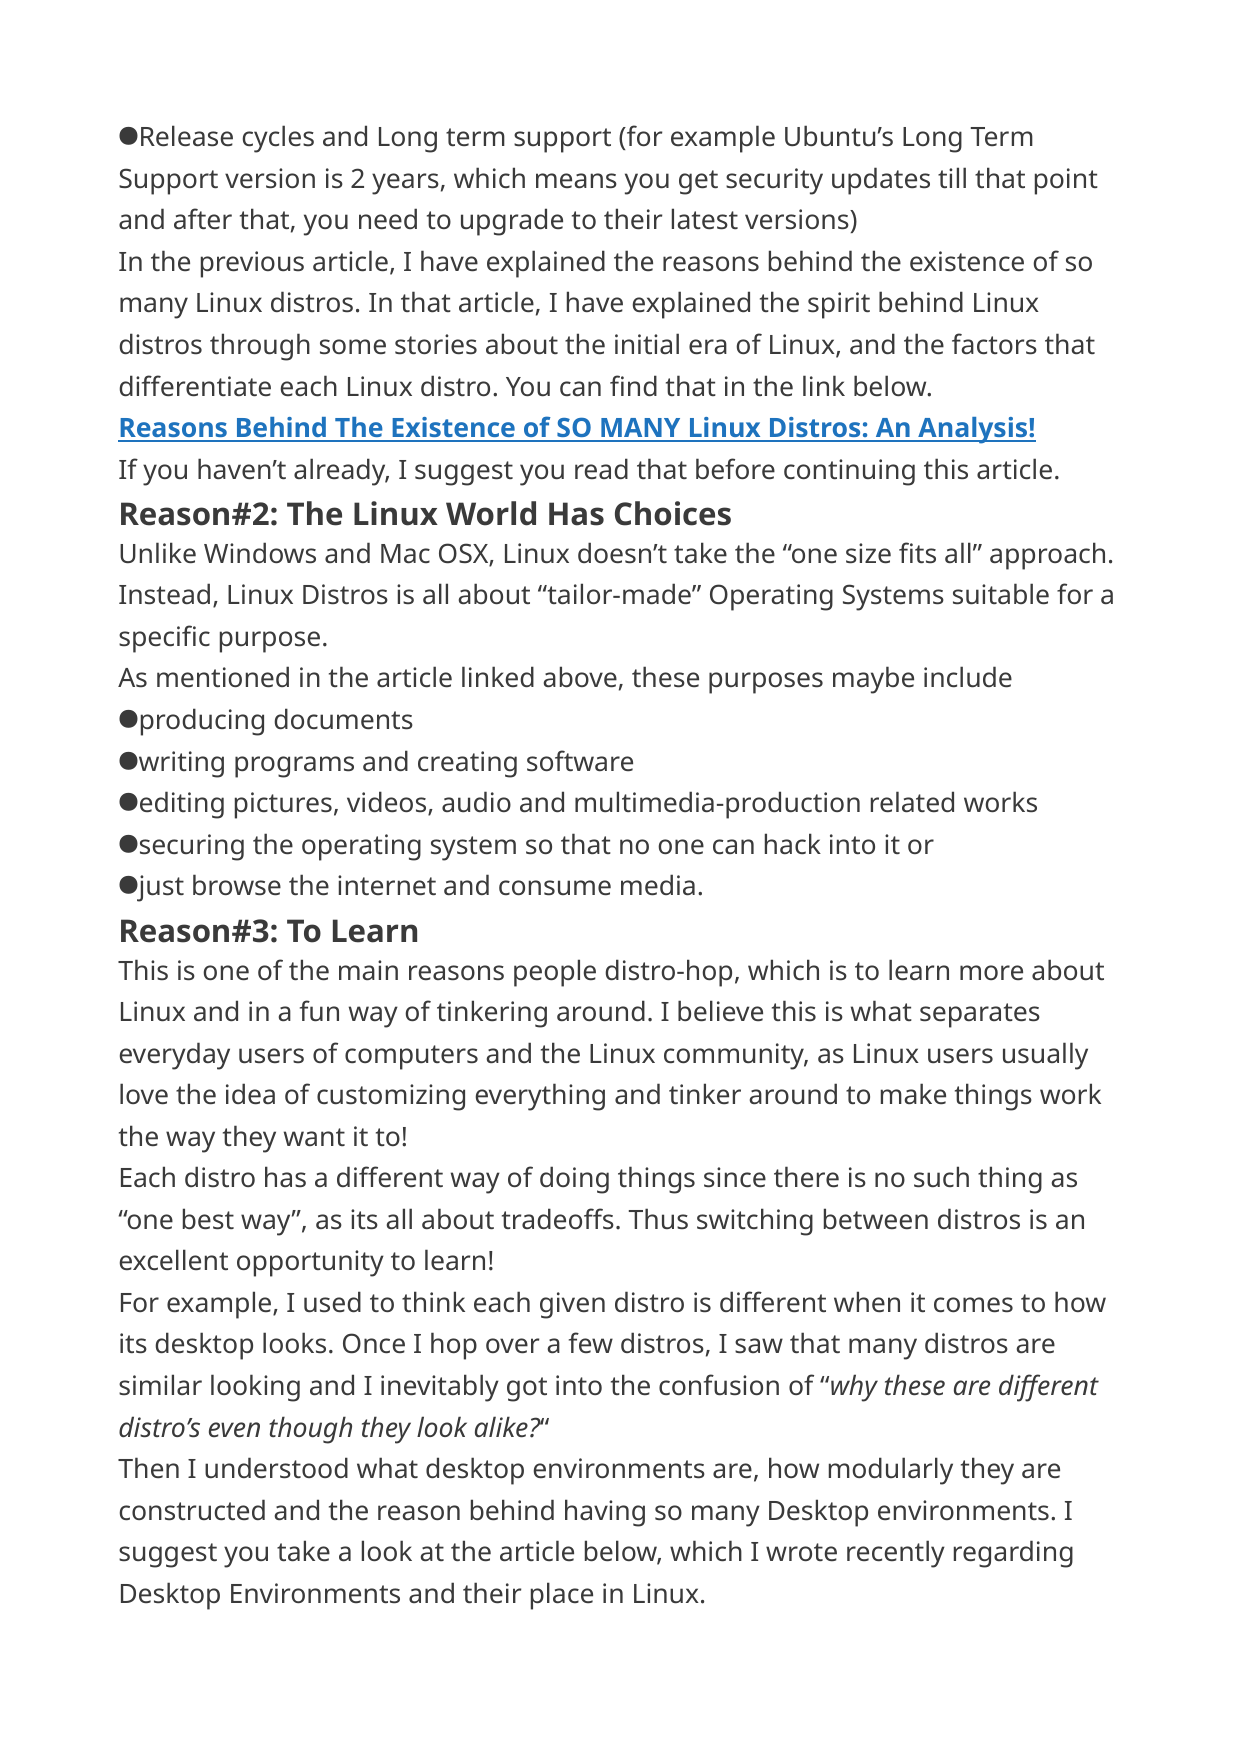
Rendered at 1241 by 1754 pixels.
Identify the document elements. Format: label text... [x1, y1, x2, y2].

text Reasons Behind The Existence of SO MANY Linux Distros: An Analysis! [118, 409, 1122, 445]
list producing documents [118, 701, 1122, 737]
text For example, I used to think each given distro is different when it comes to how its desktop looks. Once I hop over a few distros, I saw that many distros are similar looking and I inevitably got into the confusion of “why these are different distro’s even though they look alike?“ [118, 1284, 1122, 1445]
list securing the operating system so that no one can hack into it or [118, 826, 1122, 862]
text Unlike Windows and Mac OSX, Linux doesn’t take the “one size fits all” approach. Instead, Linux Distros is all about “tailor-made” Operating Systems suitable for a specific purpose. [118, 535, 1122, 654]
text This is one of the main reasons people distro-hop, which is to learn more about Linux and in a fun way of tinkering around. I believe this is what separates everyday users of computers and the Linux community, as Linux users usually love the idea of customizing everything and tinker around to make things work the way they want it to! [118, 951, 1122, 1154]
text As mentioned in the article linked above, these purposes maybe include [118, 659, 1122, 696]
text Each distro has a different way of doing things since there is no such thing as “one best way”, as its all about tradeoffs. Thus switching between distros is an excellent opportunity to learn! [118, 1159, 1122, 1278]
list Release cycles and Long term support (for example Ubuntu’s Long Term Support version is 2 years, which means you get security updates till that point and after that, you need to upgrade to their latest versions) [118, 118, 1122, 237]
text If you haven’t already, I suggest you read that before continuing this article. [118, 451, 1122, 487]
list just browse the internet and consume media. [118, 867, 1122, 903]
list writing programs and creating software [118, 743, 1122, 779]
subtitle Reason#3: To Learn [118, 909, 1122, 951]
text In the previous article, I have explained the reasons behind the existence of so many Linux distros. In that article, I have explained the spirit behind Linux distros through some stories about the initial era of Linux, and the factors that differentiate each Linux distro. You can find that in the link below. [118, 243, 1122, 404]
text Then I understood what desktop environments are, how modularly they are constructed and the reason behind having so many Desktop environments. I suggest you take a look at the article below, which I wrote recently regarding Desktop Environments and their place in Linux. [118, 1450, 1122, 1611]
subtitle Reason#2: The Linux World Has Choices [118, 492, 1122, 535]
list editing pictures, videos, audio and multimedia-production related works [118, 784, 1122, 820]
